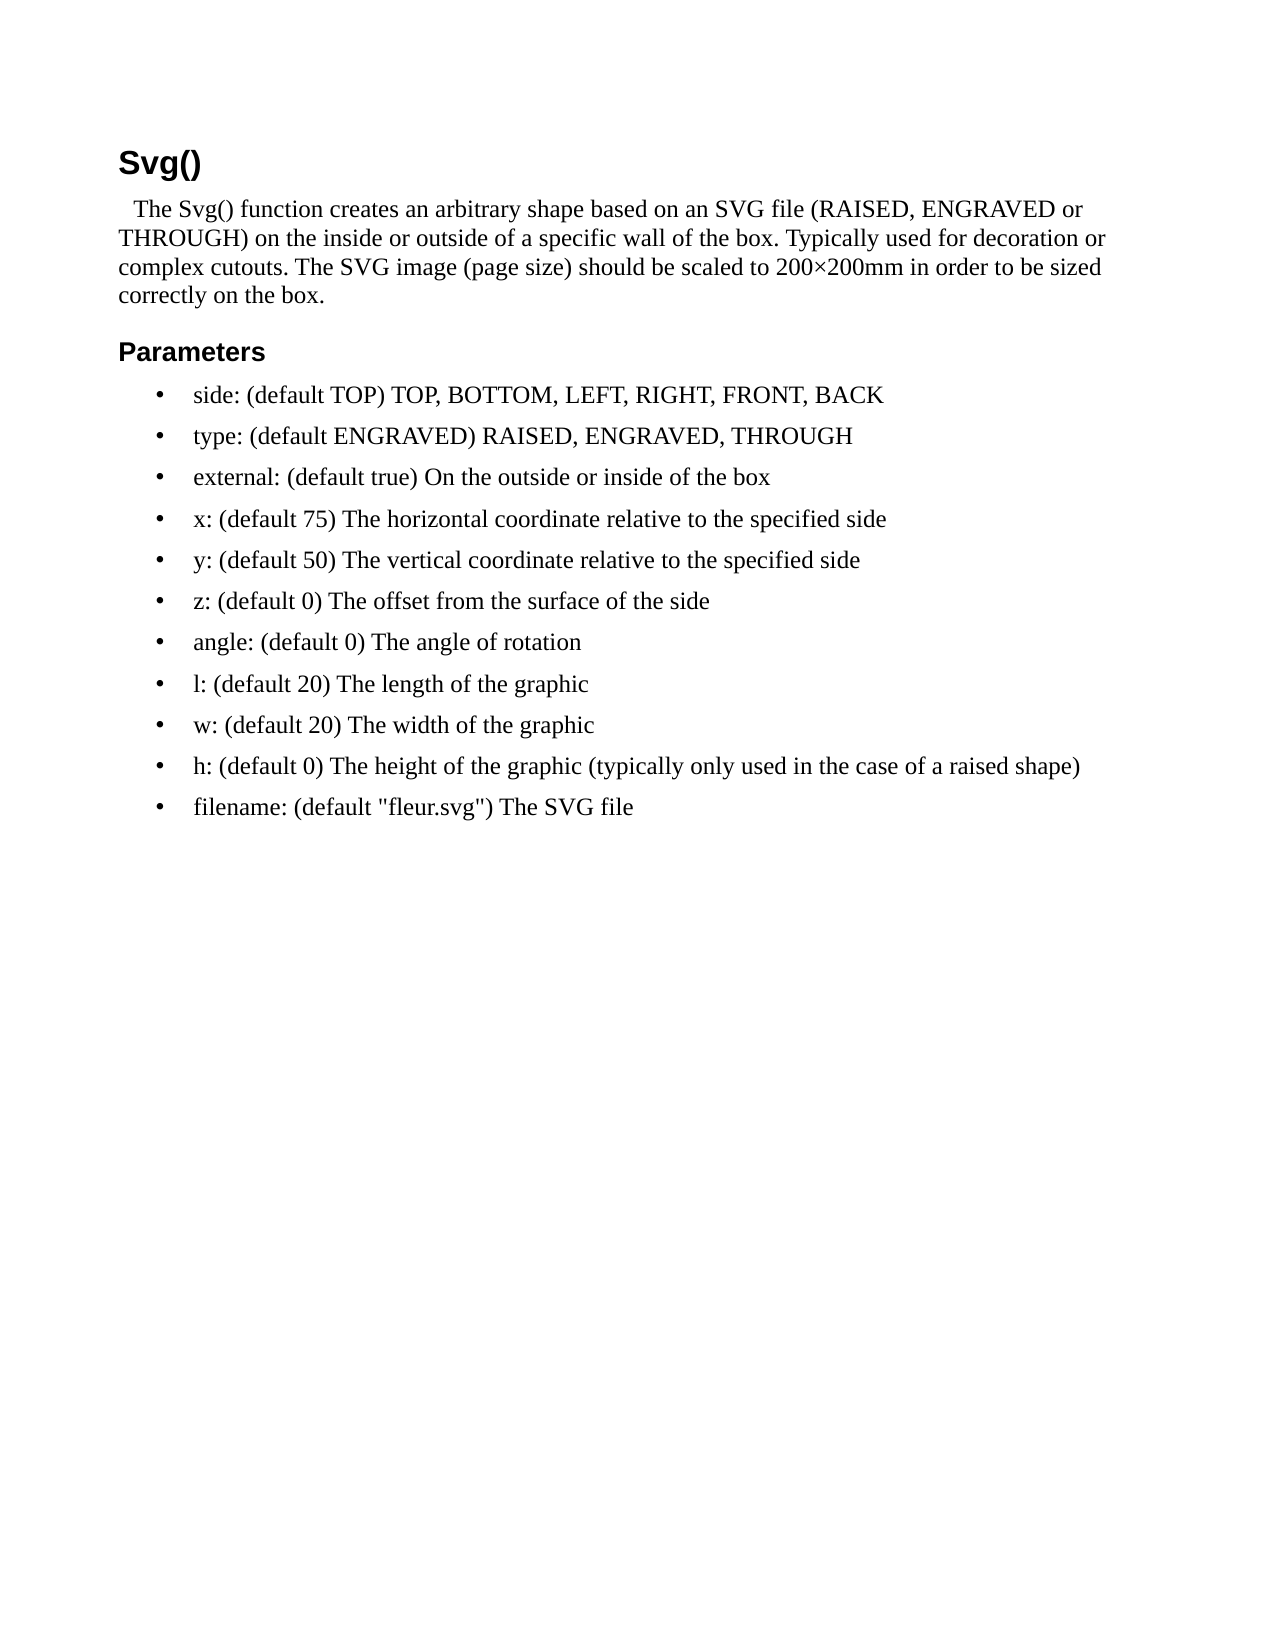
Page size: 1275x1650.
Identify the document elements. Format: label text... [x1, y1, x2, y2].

list side: (default TOP) TOP, BOTTOM, LEFT, RIGHT, FRONT, BACK [156, 380, 1157, 409]
list z: (default 0) The offset from the surface of the side [156, 586, 1157, 615]
text The Svg() function creates an arbitrary shape based on an SVG file (RAISED, ENGRAVED or THROUGH) on the inside or outside of a specific wall of the box. Typically used for decoration or complex cutouts. The SVG image (page size) should be scaled to 200×200mm in order to be sized correctly on the box. [118, 194, 1157, 309]
list external: (default true) On the outside or inside of the box [156, 462, 1157, 491]
list h: (default 0) The height of the graphic (typically only used in the case of a raised shape) [156, 751, 1157, 780]
list w: (default 20) The width of the graphic [156, 710, 1157, 739]
list filename: (default "fleur.svg") The SVG file [156, 792, 1157, 821]
subtitle Svg() [118, 143, 1157, 182]
subtitle Parameters [118, 336, 1157, 367]
list type: (default ENGRAVED) RAISED, ENGRAVED, THROUGH [156, 421, 1157, 450]
list y: (default 50) The vertical coordinate relative to the specified side [156, 545, 1157, 574]
list l: (default 20) The length of the graphic [156, 669, 1157, 697]
list angle: (default 0) The angle of rotation [156, 627, 1157, 656]
list x: (default 75) The horizontal coordinate relative to the specified side [156, 504, 1157, 532]
